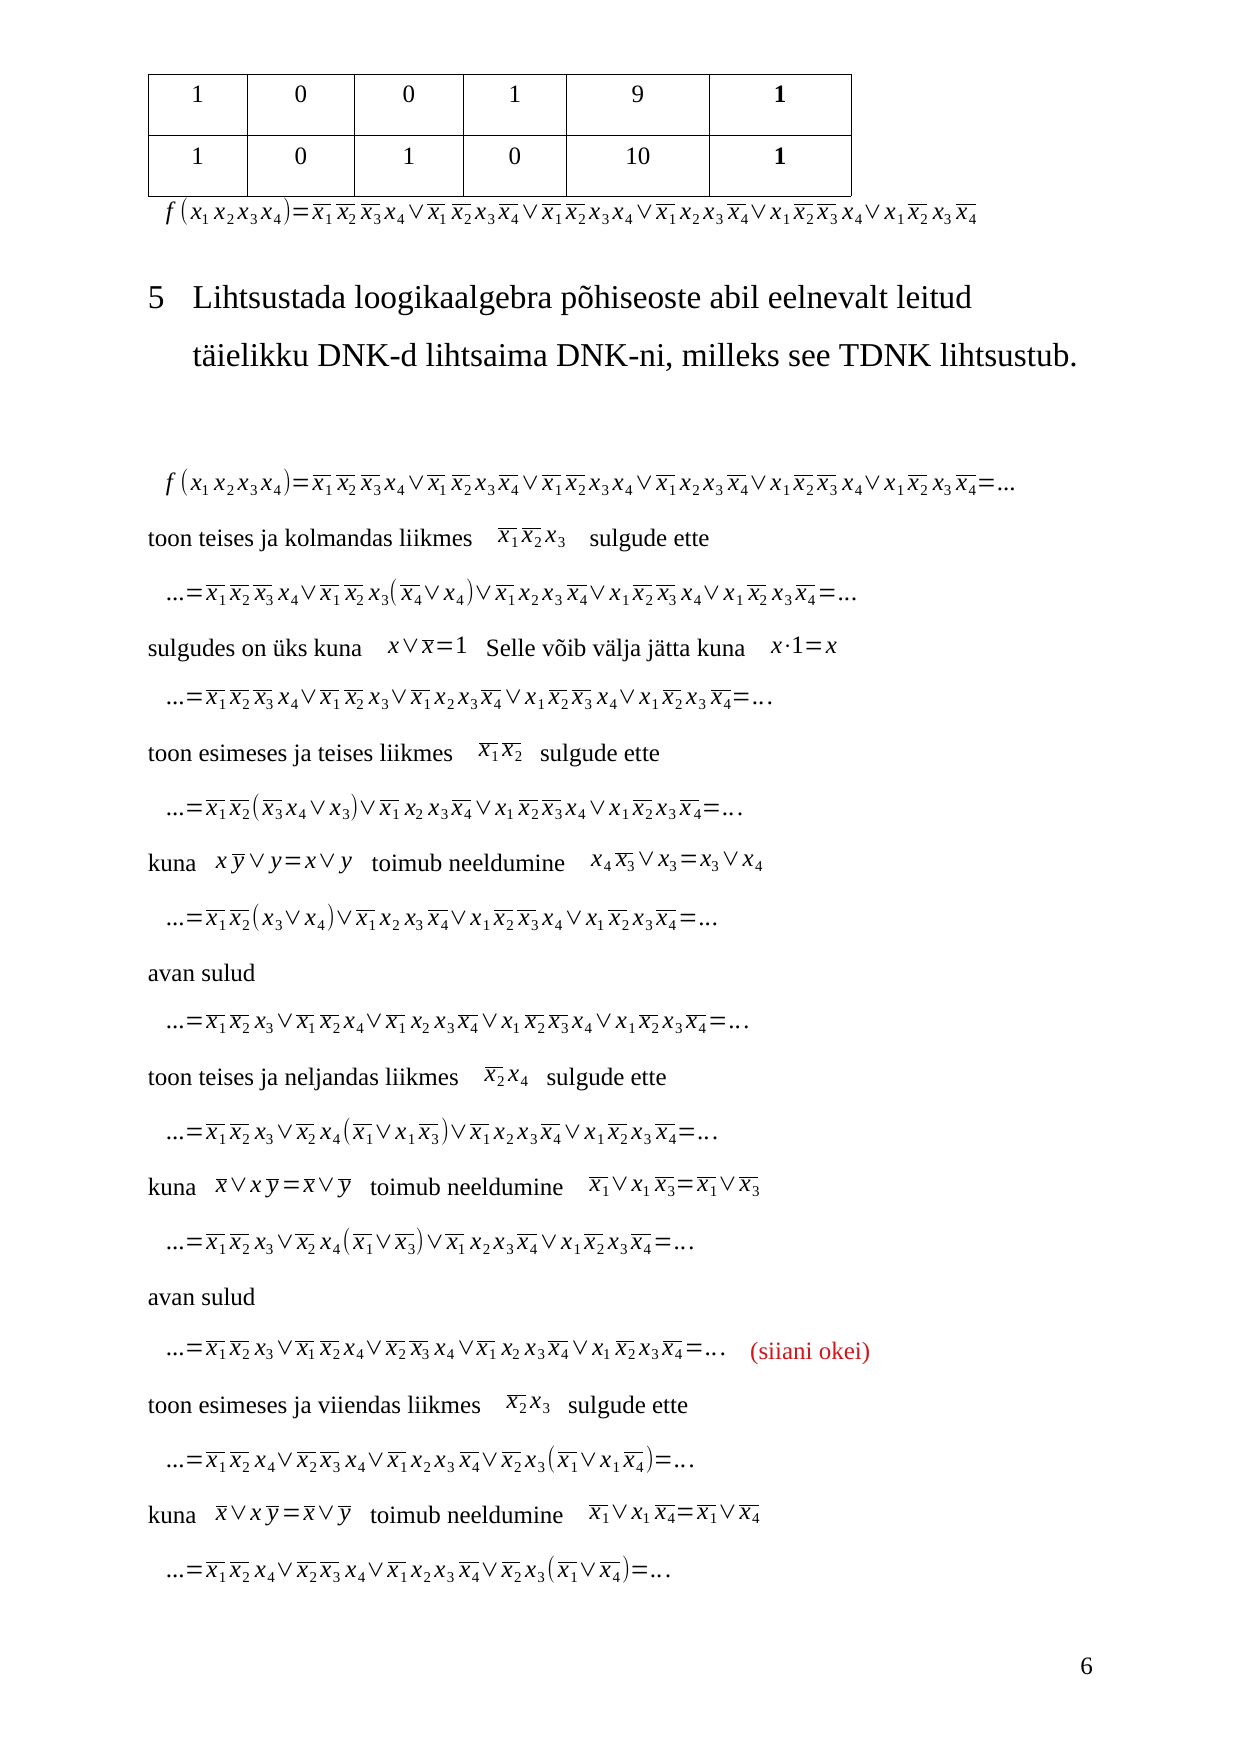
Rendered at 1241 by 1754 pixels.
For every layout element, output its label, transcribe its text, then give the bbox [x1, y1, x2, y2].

text kunatoimub neeldumine [148, 1172, 1093, 1201]
text toon teises ja neljandas liikmes sulgude ette [148, 1062, 1093, 1091]
table_cell 1 [464, 75, 566, 135]
table_cell 0 [464, 136, 566, 196]
table_cell 1 [355, 136, 463, 196]
table_cell 0 [248, 75, 354, 135]
text kunatoimub neeldumine [148, 848, 1093, 877]
table_cell 1 [149, 136, 247, 196]
table_cell 1 [710, 75, 851, 135]
text (siiani okei) [148, 1336, 1093, 1365]
table_cell 1 [710, 136, 851, 196]
text toon teises ja kolmandas liikmes sulgude ette [148, 523, 1093, 552]
text toon esimeses ja viiendas liikmes sulgude ette [148, 1390, 1093, 1419]
text sulgudes on üks kuna Selle võib välja jätta kuna [148, 633, 1093, 662]
subtitle Lihtsustada loogikaalgebra põhiseoste abil eelnevalt leitud täielikku DNK-d lihtsaima DNK-ni, milleks see TDNK lihtsustub. [148, 277, 1093, 373]
text avan sulud [148, 1282, 1093, 1311]
table_cell 9 [567, 75, 709, 135]
table_cell 10 [567, 136, 709, 196]
table_cell 0 [248, 136, 354, 196]
text kunatoimub neeldumine [148, 1500, 1093, 1529]
table_cell 0 [355, 75, 463, 135]
table_cell 1 [149, 75, 247, 135]
text toon esimeses ja teises liikmes sulgude ette [148, 738, 1093, 767]
text avan sulud [148, 958, 1093, 987]
